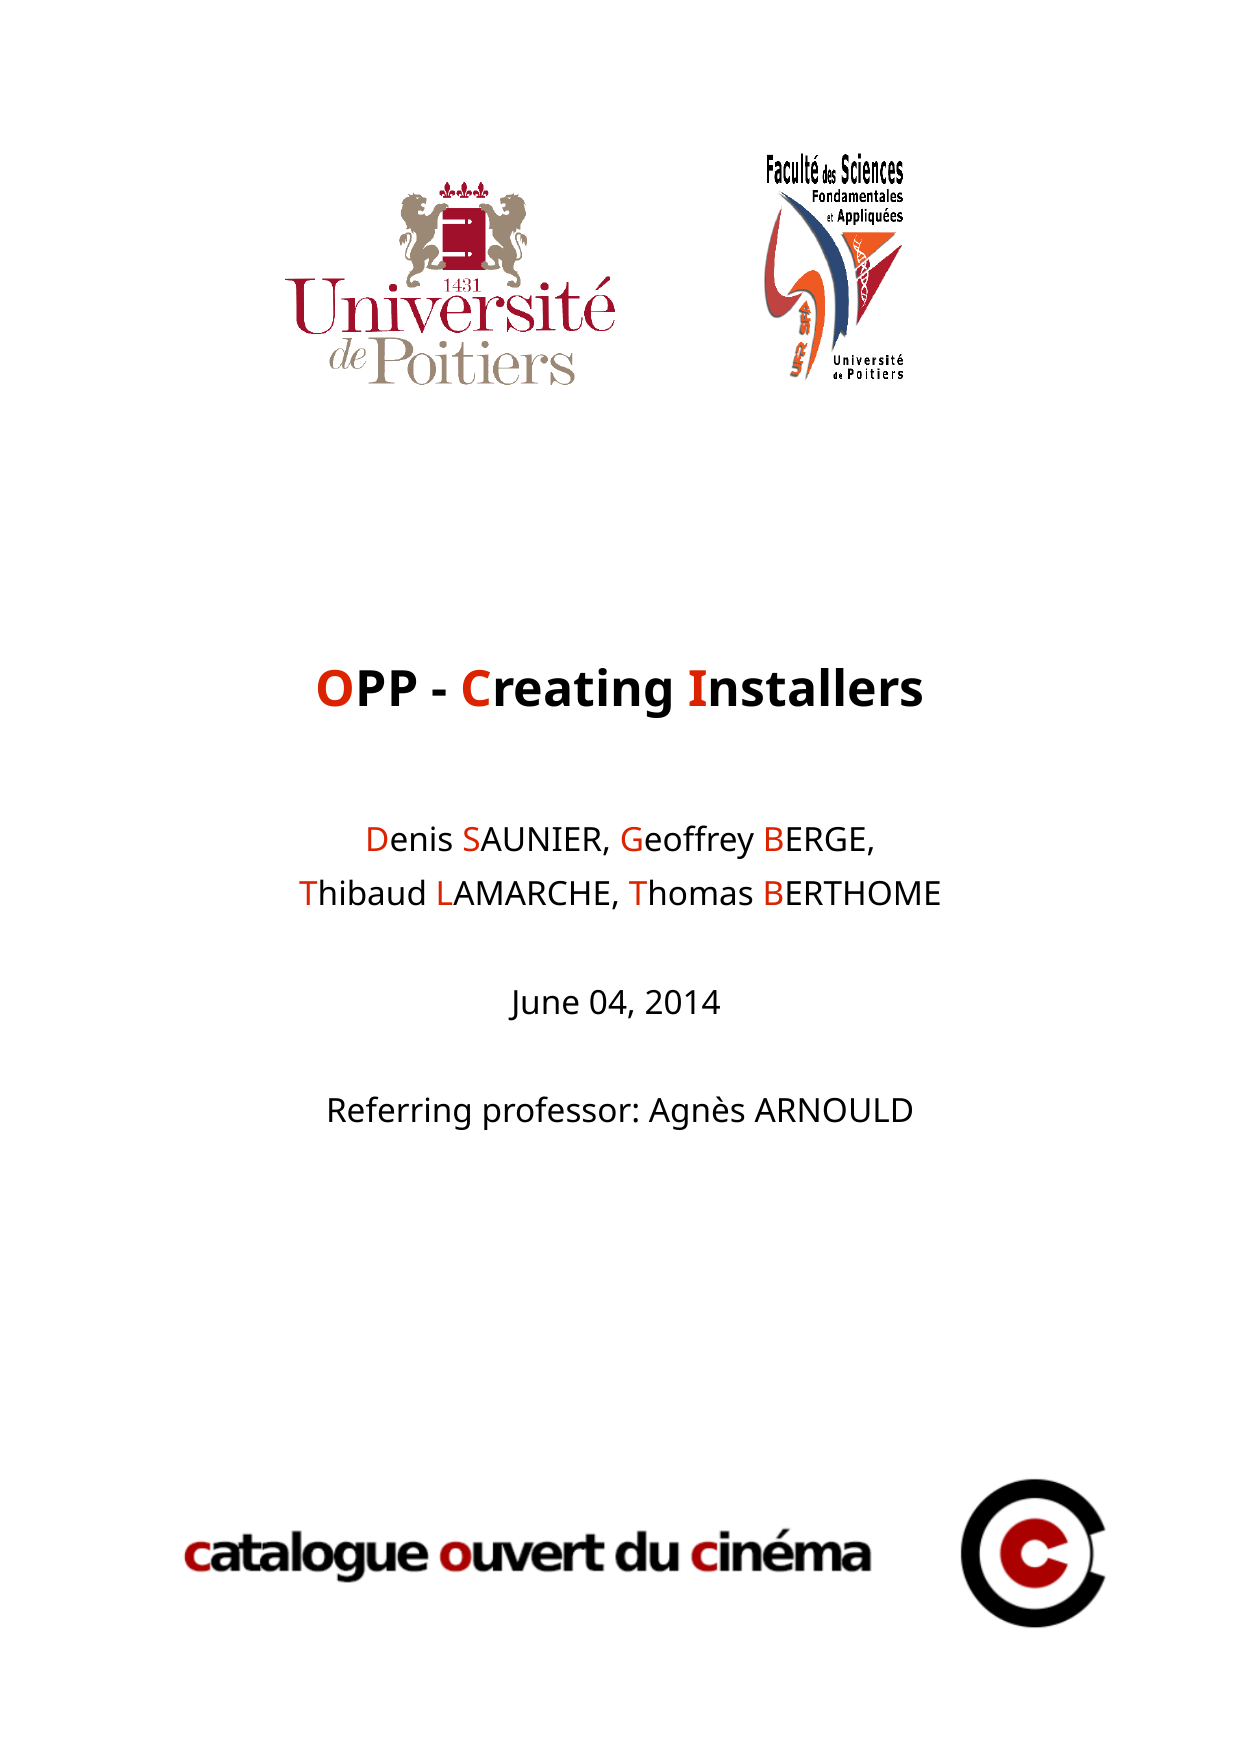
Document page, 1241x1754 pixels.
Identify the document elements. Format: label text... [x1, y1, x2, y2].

subtitle OPP - Creating Installers [118, 653, 1122, 721]
text June 04, 2014 [118, 978, 1122, 1024]
picture [100, 1421, 1132, 1687]
text Thibaud LAMARCHE, Thomas BERTHOME [118, 870, 1122, 915]
picture [118, 48, 1123, 467]
text Referring professor: Agnès ARNOULD [118, 1087, 1122, 1132]
text Denis SAUNIER, Geoffrey BERGE, [118, 816, 1122, 861]
